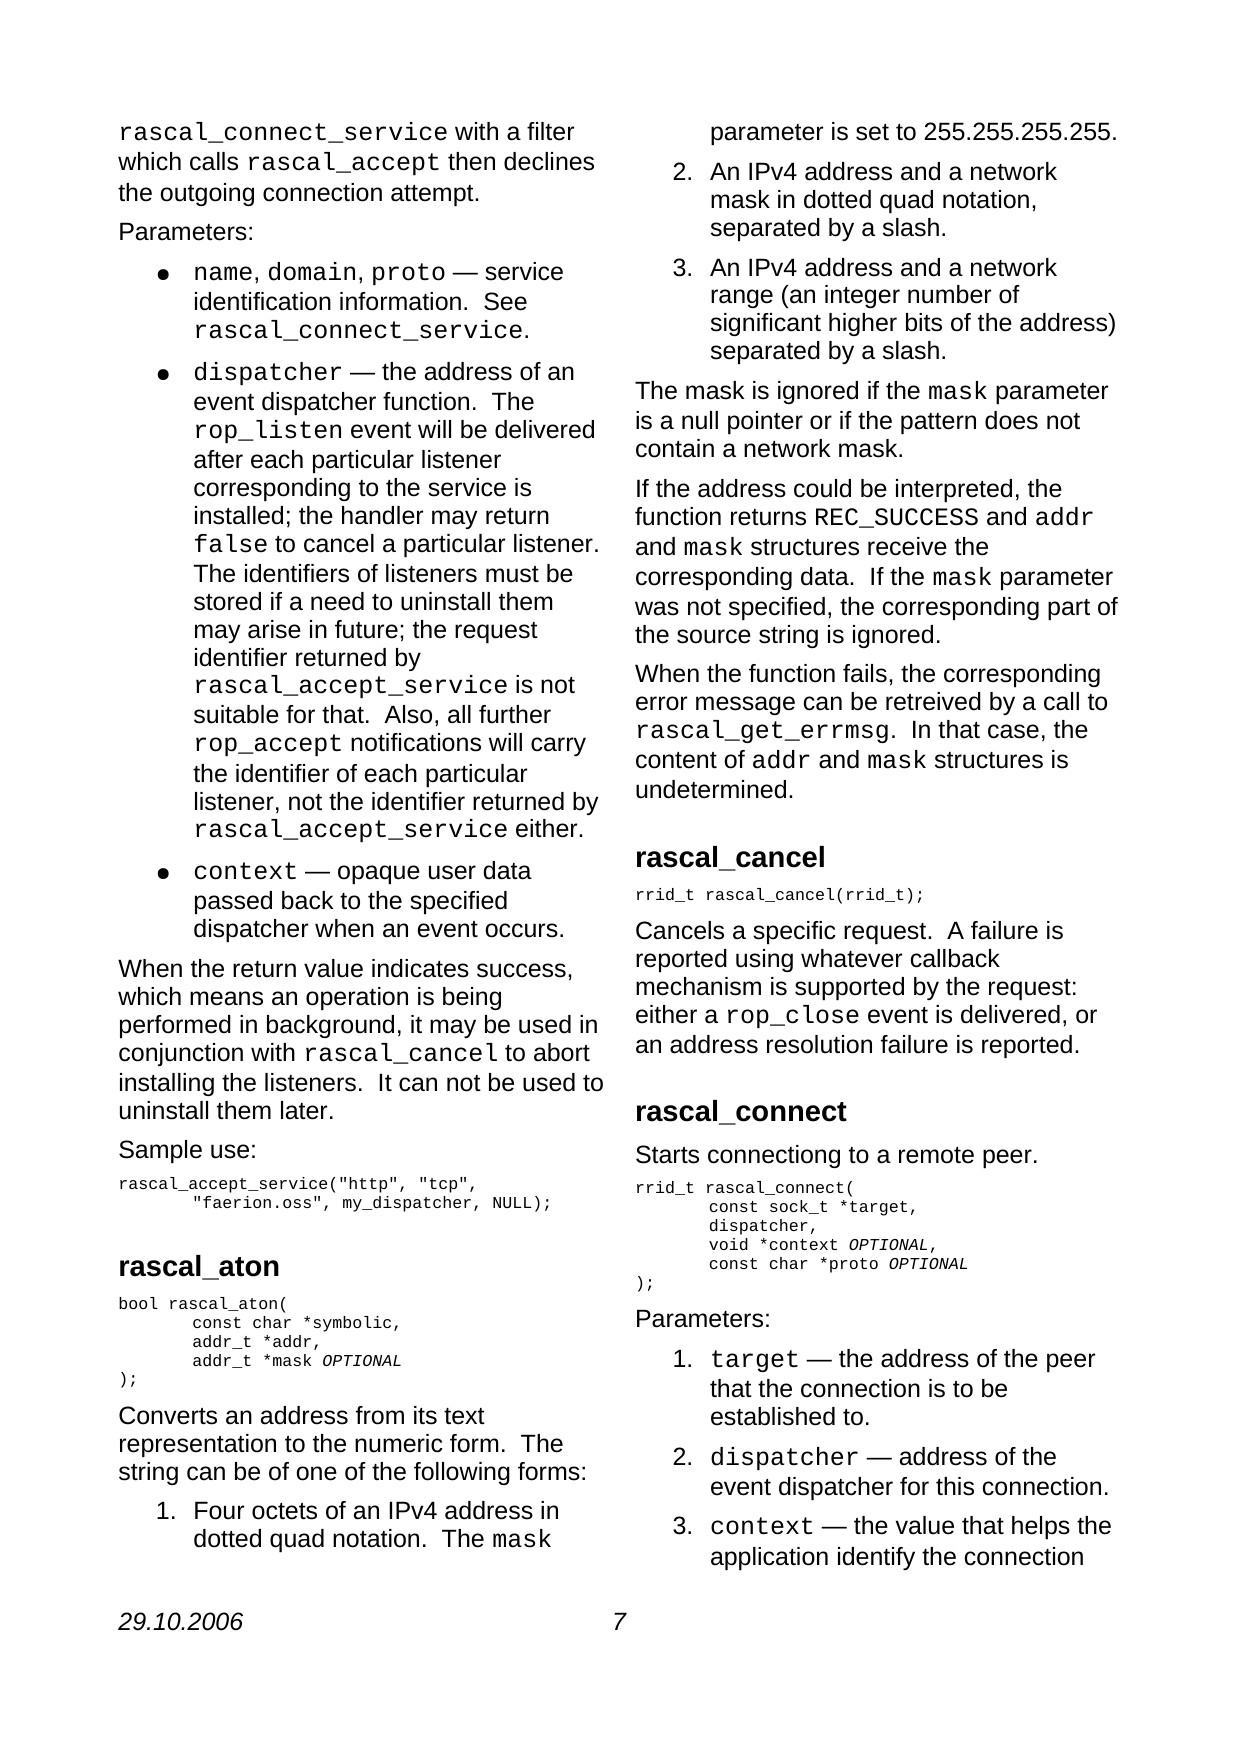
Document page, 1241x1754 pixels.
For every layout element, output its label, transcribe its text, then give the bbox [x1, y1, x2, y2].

text Converts an address from its text representation to the numeric form. The string can be of one of the following forms: [118, 1402, 605, 1485]
list parameter is set to 255.255.255.255. [672, 118, 1122, 146]
list An IPv4 address and a network mask in dotted quad notation, separated by a slash. [672, 158, 1122, 242]
subtitle rascal_aton [118, 1250, 605, 1283]
text The mask is ignored if the mask parameter is a null pointer or if the pattern does not contain a network mask. [635, 377, 1122, 463]
list name, domain, proto — service identification information. See rascal_connect_service. [156, 258, 605, 346]
text If the address could be interpreted, the function returns REC_SUCCESS and addr and mask structures receive the corresponding data. If the mask parameter was not specified, the corresponding part of the source string is ignored. [635, 474, 1122, 648]
text Parameters: [635, 1305, 1122, 1333]
list An IPv4 address and a network range (an integer number of significant higher bits of the address) separated by a slash. [672, 253, 1122, 365]
list context — the value that helps the application identify the connection [672, 1512, 1122, 1570]
text When the return value indicates success, which means an operation is being performed in background, it may be used in conjunction with rascal_cancel to abort installing the listeners. It can not be used to uninstall them later. [118, 955, 605, 1124]
text When the function fails, the corresponding error message can be retreived by a call to rascal_get_errmsg. In that case, the content of addr and mask structures is undetermined. [635, 660, 1122, 804]
text rascal_accept_service("http", "tcp", "faerion.oss", my_dispatcher, NULL); [118, 1176, 605, 1214]
list dispatcher — address of the event dispatcher for this connection. [672, 1442, 1122, 1500]
subtitle rascal_cancel [635, 841, 1122, 874]
list Four octets of an IPv4 address in dotted quad notation. The mask [156, 1497, 605, 1555]
text Starts connectiong to a remote peer. [635, 1140, 1122, 1168]
text Cancels a specific request. A failure is reported using whatever callback mechanism is supported by the request: either a rop_close event is delivered, or an address resolution failure is reported. [635, 917, 1122, 1058]
text rrid_t rascal_connect( const sock_t *target, dispatcher, void *context OPTIONAL, const char *proto OPTIONAL ); [635, 1180, 1122, 1293]
text bool rascal_aton( const char *symbolic, addr_t *addr, addr_t *mask OPTIONAL ); [118, 1296, 605, 1390]
text Sample use: [118, 1136, 605, 1164]
text Parameters: [118, 218, 605, 246]
text rrid_t rascal_cancel(rrid_t); [635, 886, 1122, 905]
list dispatcher — the address of an event dispatcher function. The rop_listen event will be delivered after each particular listener corresponding to the service is installed; the handler may return false to cancel a particular listener. The identifiers of listeners must be stored if a need to uninstall them may arise in future; the request identifier returned by rascal_accept_service is not suitable for that. Also, all further rop_accept notifications will carry the identifier of each particular listener, not the identifier returned by rascal_accept_service either. [156, 358, 605, 845]
text rascal_connect_service with a filter which calls rascal_accept then declines the outgoing connection attempt. [118, 118, 605, 206]
list context — opaque user data passed back to the specified dispatcher when an event occurs. [156, 857, 605, 943]
list target — the address of the peer that the connection is to be established to. [672, 1345, 1122, 1431]
subtitle rascal_connect [635, 1095, 1122, 1128]
